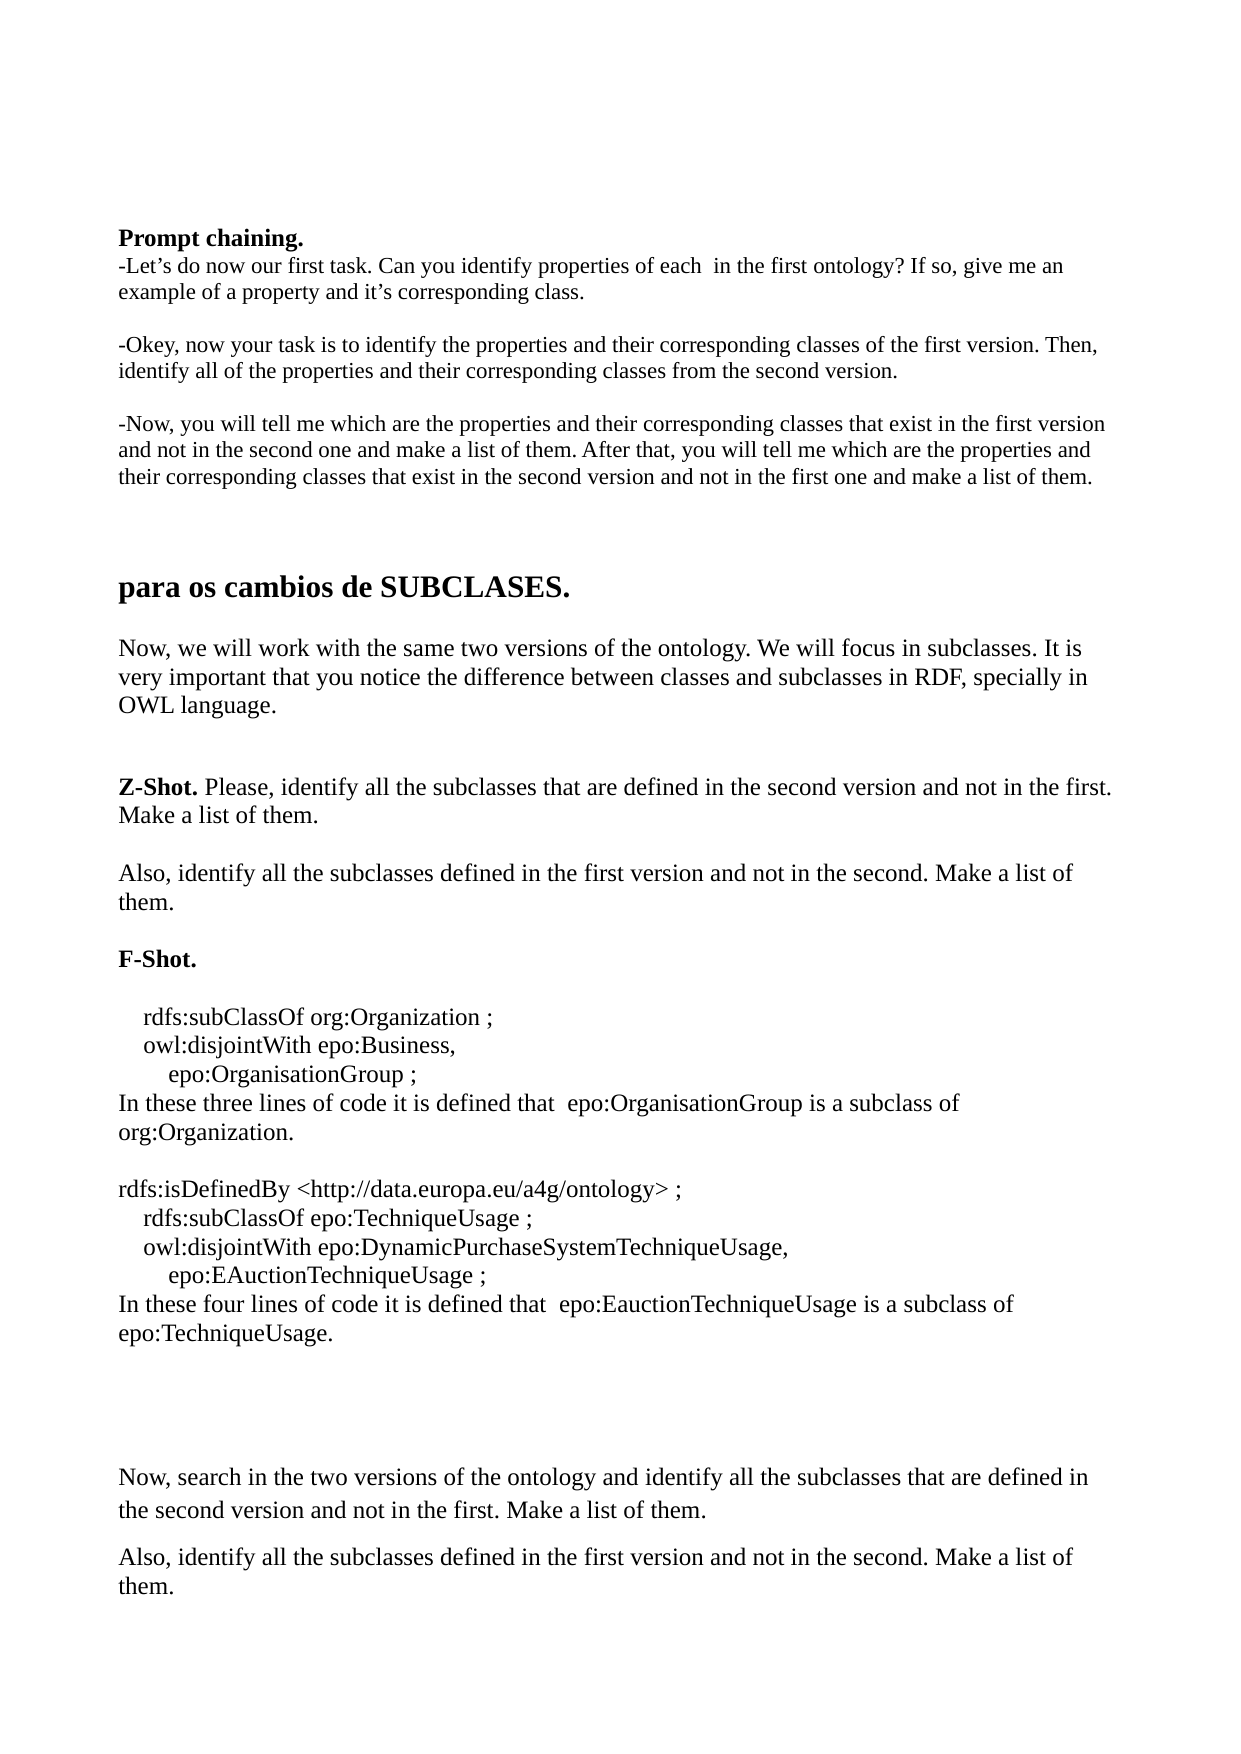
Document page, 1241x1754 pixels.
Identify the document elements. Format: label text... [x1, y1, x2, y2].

text rdfs:subClassOf epo:TechniqueUsage ; [118, 1203, 1122, 1232]
text Also, identify all the subclasses defined in the first version and not in the second. Make a list of them. [118, 1542, 1122, 1600]
text Prompt chaining. [118, 223, 1122, 252]
text para os cambios de SUBCLASES. [118, 568, 1122, 604]
text F-Shot. [118, 944, 1122, 973]
text owl:disjointWith epo:DynamicPurchaseSystemTechniqueUsage, [118, 1232, 1122, 1261]
text Now, we will work with the same two versions of the ontology. We will focus in subclasses. It is very important that you notice the difference between classes and subclasses in RDF, specially in OWL language. [118, 633, 1122, 719]
text epo:EAuctionTechniqueUsage ; [118, 1261, 1122, 1289]
text -Now, you will tell me which are the properties and their corresponding classes that exist in the first version and not in the second one and make a list of them. After that, you will tell me which are the properties and their corresponding classes that exist in the second version and not in the first one and make a list of them. [118, 410, 1122, 489]
text -Okey, now your task is to identify the properties and their corresponding classes of the first version. Then, identify all of the properties and their corresponding classes from the second version. [118, 331, 1122, 384]
text In these three lines of code it is defined that epo:OrganisationGroup is a subclass of org:Organization. [118, 1088, 1122, 1146]
text Also, identify all the subclasses defined in the first version and not in the second. Make a list of them. [118, 858, 1122, 916]
text owl:disjointWith epo:Business, [118, 1031, 1122, 1059]
text Z-Shot. Please, identify all the subclasses that are defined in the second version and not in the first. Make a list of them. [118, 772, 1122, 829]
text rdfs:subClassOf org:Organization ; [118, 1002, 1122, 1031]
text -Let’s do now our first task. Can you identify properties of each in the first ontology? If so, give me an example of a property and it’s corresponding class. [118, 252, 1122, 305]
text Now, search in the two versions of the ontology and identify all the subclasses that are defined in the second version and not in the first. Make a list of them. [118, 1462, 1122, 1524]
text In these four lines of code it is defined that epo:EauctionTechniqueUsage is a subclass of epo:TechniqueUsage. [118, 1289, 1122, 1347]
text rdfs:isDefinedBy <http://data.europa.eu/a4g/ontology> ; [118, 1174, 1122, 1203]
text epo:OrganisationGroup ; [118, 1059, 1122, 1088]
